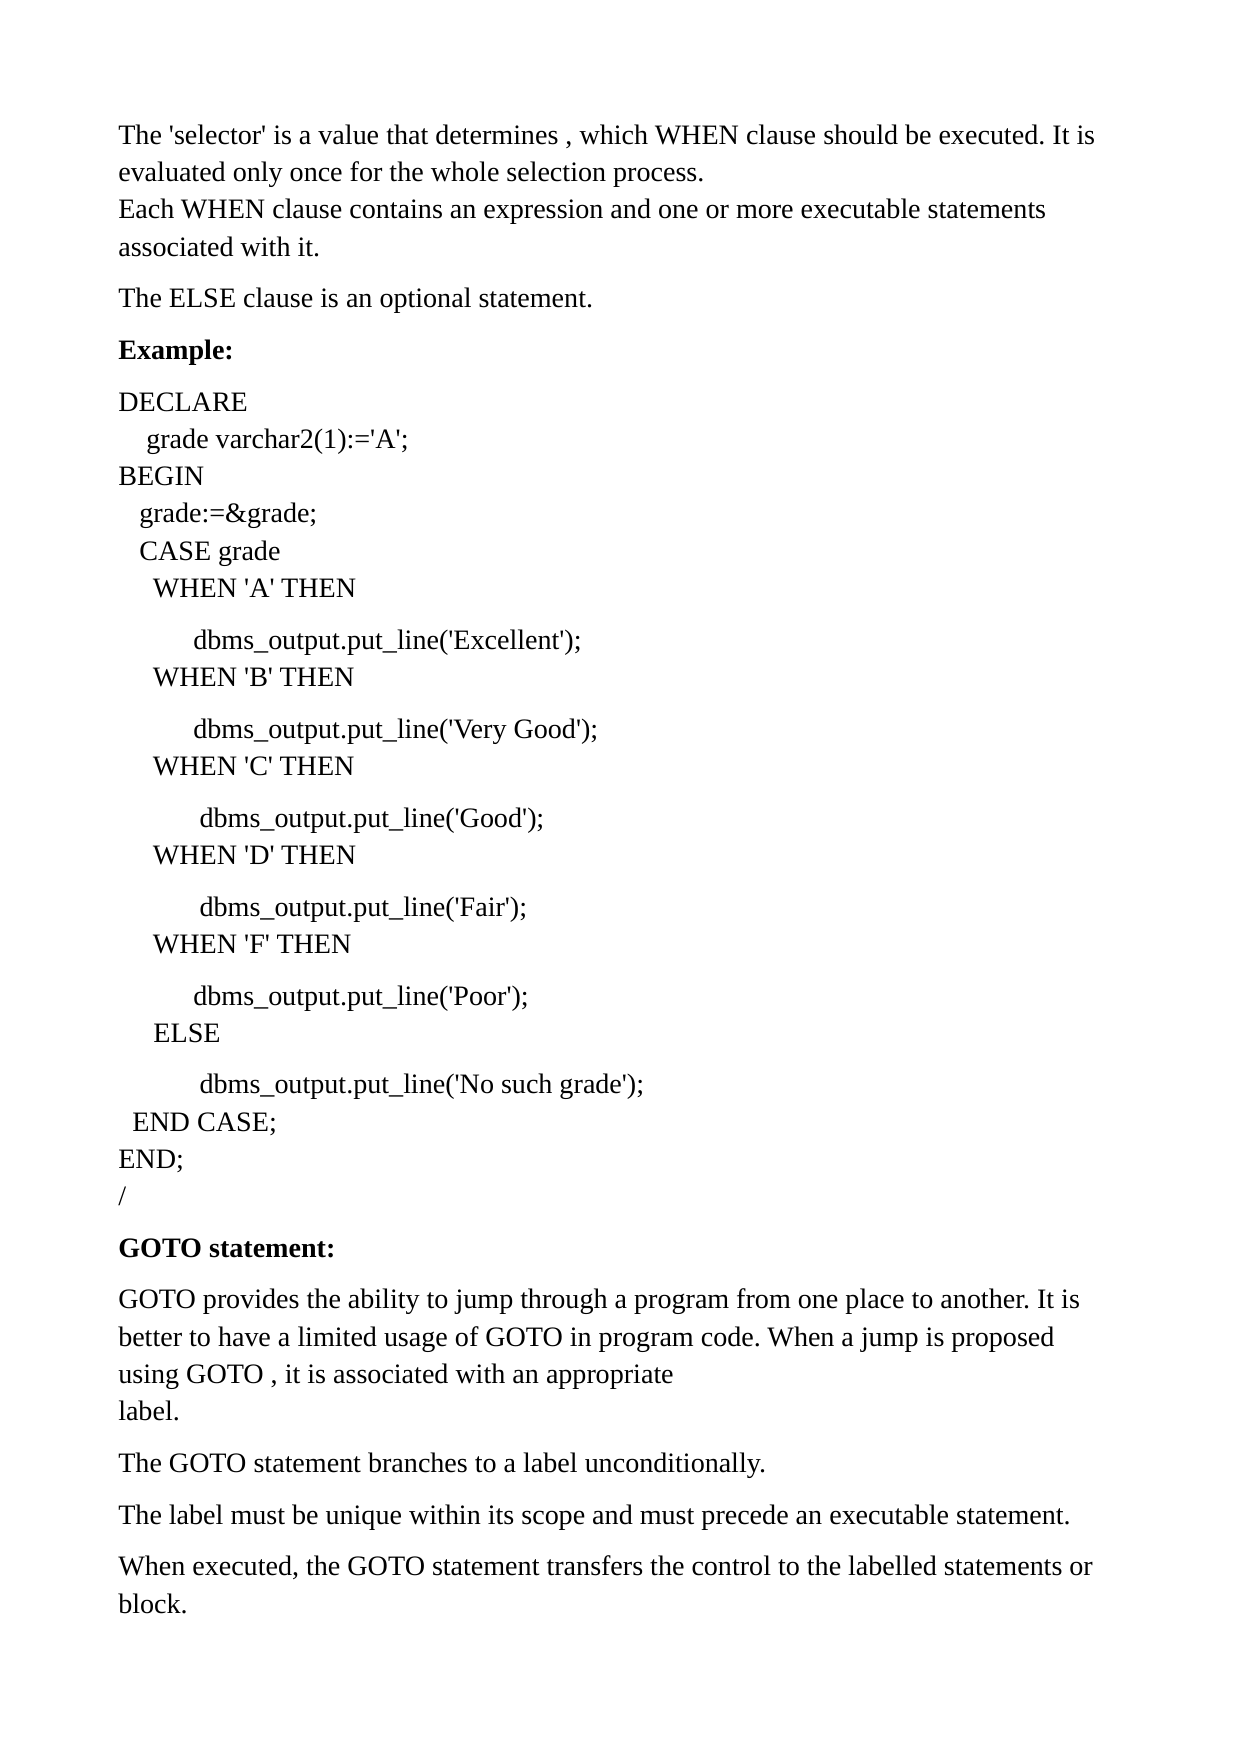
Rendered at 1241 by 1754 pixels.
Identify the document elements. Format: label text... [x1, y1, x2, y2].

text The label must be unique within its scope and must precede an executable statement. [118, 1498, 1122, 1530]
text Example: [118, 333, 1122, 366]
text GOTO statement: [118, 1231, 1122, 1263]
text dbms_output.put_line('Fair'); WHEN 'F' THEN [118, 889, 1122, 959]
text The 'selector' is a value that determines , which WHEN clause should be executed. It is evaluated only once for the whole selection process. Each WHEN clause contains an expression and one or more executable statements associated with it. [118, 118, 1122, 262]
text The ELSE clause is an optional statement. [118, 281, 1122, 314]
text dbms_output.put_line('Good'); WHEN 'D' THEN [118, 801, 1122, 870]
text The GOTO statement branches to a label unconditionally. [118, 1446, 1122, 1478]
text GOTO provides the ability to jump through a program from one place to another. It is better to have a limited usage of GOTO in program code. When a jump is proposed using GOTO , it is associated with an appropriate label. [118, 1283, 1122, 1427]
text dbms_output.put_line('No such grade'); END CASE; END; / [118, 1067, 1122, 1211]
text When executed, the GOTO statement transfers the control to the labelled statements or block. [118, 1549, 1122, 1619]
text dbms_output.put_line('Very Good'); WHEN 'C' THEN [118, 712, 1122, 781]
text dbms_output.put_line('Excellent'); WHEN 'B' THEN [118, 623, 1122, 692]
text DECLARE grade varchar2(1):='A'; BEGIN grade:=&grade; CASE grade WHEN 'A' THEN [118, 385, 1122, 603]
text dbms_output.put_line('Poor'); ELSE [118, 978, 1122, 1048]
